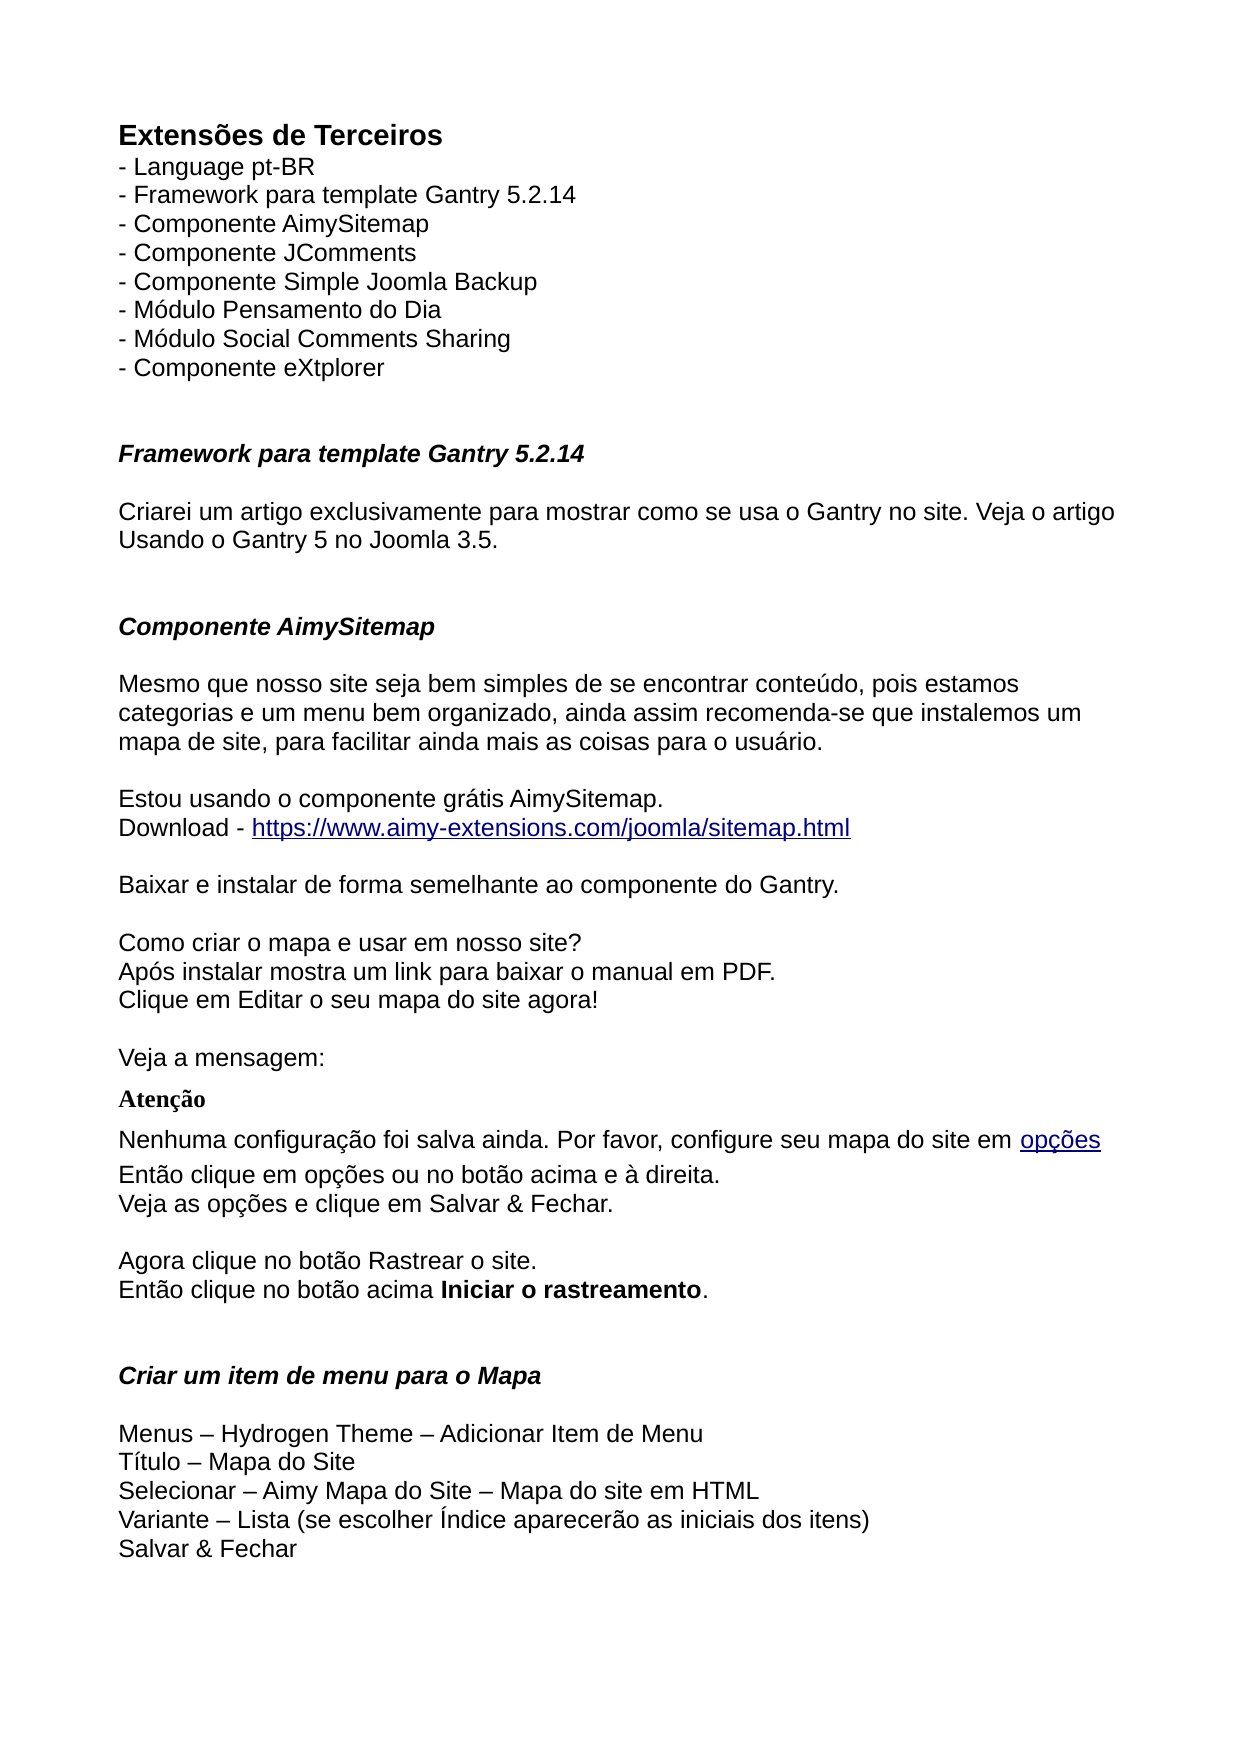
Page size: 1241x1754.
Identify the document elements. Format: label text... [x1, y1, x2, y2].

text Veja as opções e clique em Salvar & Fechar. [118, 1189, 1122, 1217]
text Título – Mapa do Site [118, 1447, 1122, 1476]
text - Módulo Social Comments Sharing [118, 324, 1122, 353]
text Criarei um artigo exclusivamente para mostrar como se usa o Gantry no site. Veja o artigo Usando o Gantry 5 no Joomla 3.5. [118, 497, 1122, 554]
text Como criar o mapa e usar em nosso site? [118, 928, 1122, 957]
text - Language pt-BR [118, 152, 1122, 180]
text Componente AimySitemap [118, 612, 1122, 640]
text Então clique no botão acima Iniciar o rastreamento. [118, 1275, 1122, 1304]
text Extensões de Terceiros [118, 118, 1122, 152]
text - Componente JComments [118, 238, 1122, 267]
text Salvar & Fechar [118, 1534, 1122, 1562]
text Então clique em opções ou no botão acima e à direita. [118, 1160, 1122, 1189]
text Menus – Hydrogen Theme – Adicionar Item de Menu [118, 1419, 1122, 1447]
text Agora clique no botão Rastrear o site. [118, 1246, 1122, 1275]
text Estou usando o componente grátis AimySitemap. [118, 784, 1122, 813]
text Framework para template Gantry 5.2.14 [118, 439, 1122, 468]
text - Framework para template Gantry 5.2.14 [118, 180, 1122, 209]
text Após instalar mostra um link para baixar o manual em PDF. [118, 957, 1122, 985]
text Criar um item de menu para o Mapa [118, 1361, 1122, 1390]
text Veja a mensagem: [118, 1043, 1122, 1072]
subtitle Atenção [118, 1084, 1122, 1113]
text - Componente eXtplorer [118, 353, 1122, 382]
text - Componente Simple Joomla Backup [118, 267, 1122, 295]
text Mesmo que nosso site seja bem simples de se encontrar conteúdo, pois estamos categorias e um menu bem organizado, ainda assim recomenda-se que instalemos um mapa de site, para facilitar ainda mais as coisas para o usuário. [118, 669, 1122, 755]
text Clique em Editar o seu mapa do site agora! [118, 985, 1122, 1014]
text Variante – Lista (se escolher Índice aparecerão as iniciais dos itens) [118, 1505, 1122, 1534]
text Selecionar – Aimy Mapa do Site – Mapa do site em HTML [118, 1476, 1122, 1505]
text Nenhuma configuração foi salva ainda. Por favor, configure seu mapa do site em opções [118, 1125, 1122, 1154]
text Download - https://www.aimy-extensions.com/joomla/sitemap.html [118, 813, 1122, 842]
text Baixar e instalar de forma semelhante ao componente do Gantry. [118, 870, 1122, 899]
text - Módulo Pensamento do Dia [118, 295, 1122, 324]
text - Componente AimySitemap [118, 209, 1122, 238]
